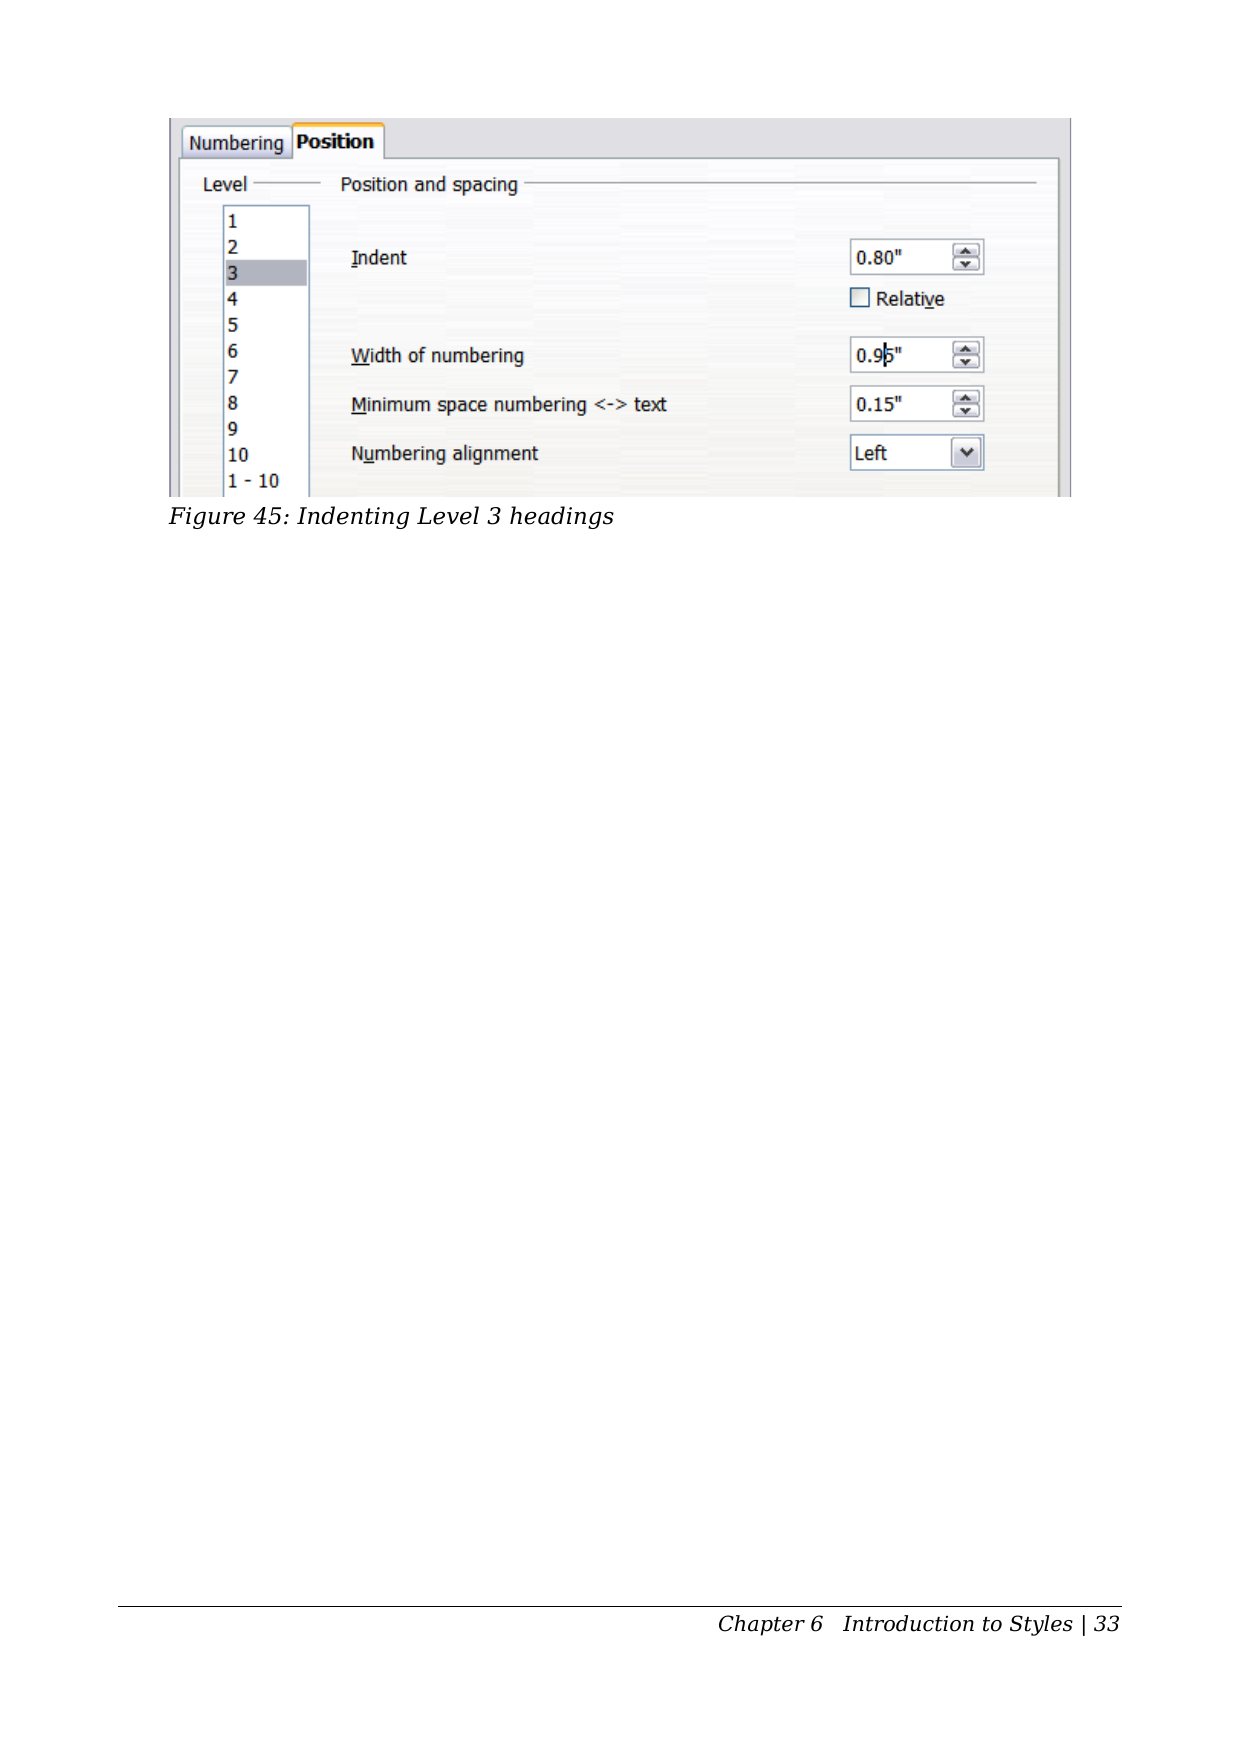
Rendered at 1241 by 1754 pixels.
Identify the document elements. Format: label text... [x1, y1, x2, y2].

picture [168, 118, 1072, 497]
text Figure 45: Indenting Level 3 headings [169, 503, 1071, 530]
